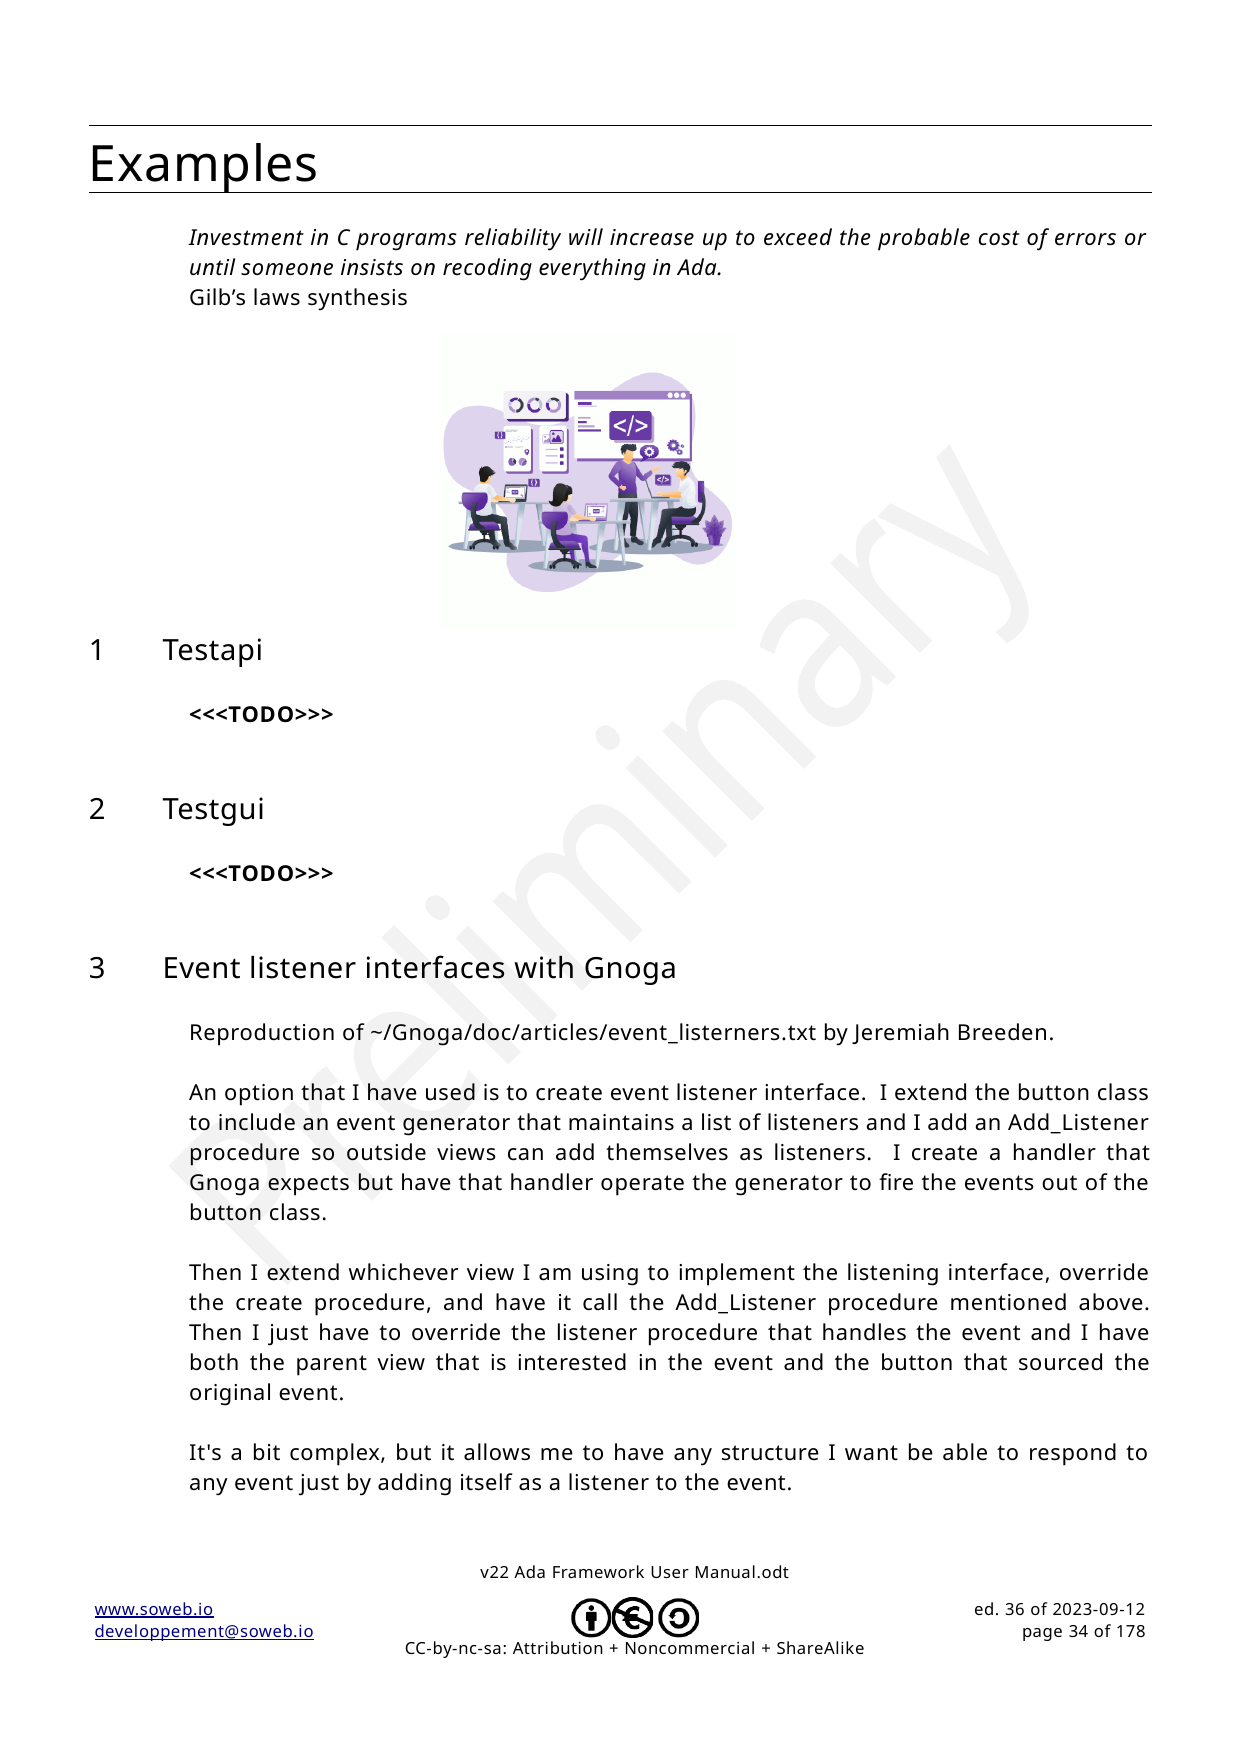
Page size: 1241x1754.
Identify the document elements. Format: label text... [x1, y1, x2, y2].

subtitle Event listener interfaces with Gnoga [88, 947, 429, 987]
text [530, 873, 575, 888]
text <<<TODO>>> [189, 858, 532, 888]
picture [570, 1597, 654, 1638]
text It's a bit complex, but it allows me to have any structure I want be able to respond to any event just by adding itself as a listener to the event. [189, 1437, 1152, 1497]
subtitle Examples [88, 126, 1152, 192]
text Investment in C programs reliability will increase up to exceed the probable cost of errors or until someone insists on recoding everything in Ada. [189, 222, 1152, 282]
text An option that I have used is to create event listener interface. I extend the button class to include an event generator that maintains a list of listeners and I add an Add_Listener procedure so outside views can add themselves as listeners. I create a handler that Gnoga expects but have that handler operate the generator to fire the events out of the button class. [189, 1077, 1152, 1227]
text Then I extend whichever view I am using to implement the listening interface, override the create procedure, and have it call the Add_Listener procedure mentioned above. Then I just have to override the listener procedure that handles the event and I have both the parent view that is interested in the event and the button that sourced the original event. [189, 1257, 1152, 1407]
subtitle [672, 788, 1152, 828]
subtitle Event listener interfaces with Gnoga [565, 947, 1152, 987]
text Reproduction of ~/Gnoga/doc/articles/event_listerners.txt by Jeremiah Breeden. [189, 1017, 373, 1047]
text [699, 700, 763, 729]
subtitle Event listener interfaces with Gnoga [418, 947, 503, 987]
text <<<TODO>>> [189, 699, 691, 729]
picture [439, 334, 736, 630]
text Reproduction of ~/Gnoga/doc/articles/event_listerners.txt by Jeremiah Breeden. [488, 1017, 1152, 1047]
text [578, 858, 672, 888]
text Gilb’s laws synthesis [189, 282, 1152, 312]
subtitle Testgui [88, 788, 684, 828]
picture [657, 1597, 699, 1638]
text Reproduction of ~/Gnoga/doc/articles/event_listerners.txt by Jeremiah Breeden. [419, 1017, 489, 1047]
text [670, 858, 1152, 888]
text [760, 699, 1152, 729]
subtitle Event listener interfaces with Gnoga [491, 947, 577, 987]
subtitle Testapi [88, 341, 1152, 669]
